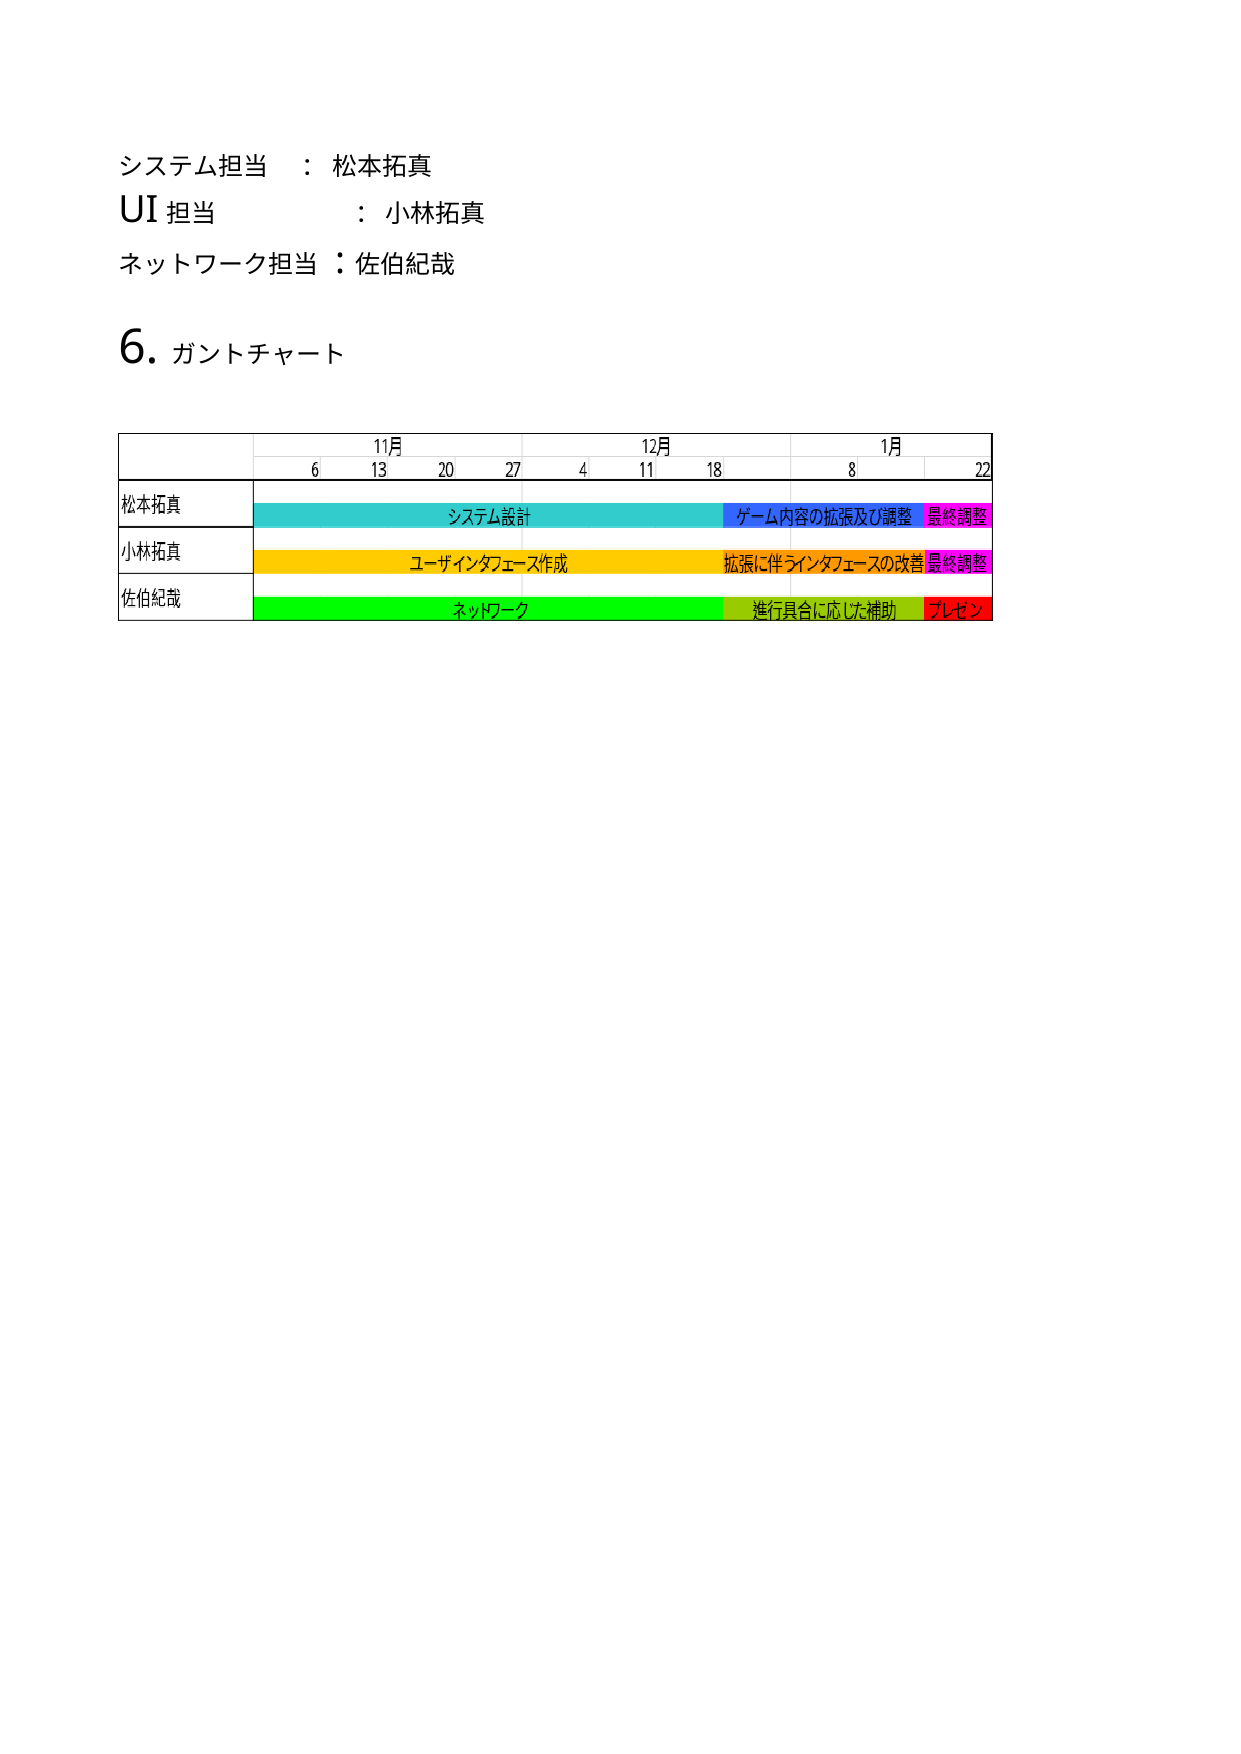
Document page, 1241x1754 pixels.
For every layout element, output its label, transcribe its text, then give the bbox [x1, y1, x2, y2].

text システム担当 ： 松本拓真 [118, 146, 1122, 182]
text UI担当 ： 小林拓真 [118, 182, 1122, 233]
text 6. ガントチャート [118, 312, 1122, 378]
text ネットワーク担当 : 佐伯紀哉 [118, 233, 1122, 284]
